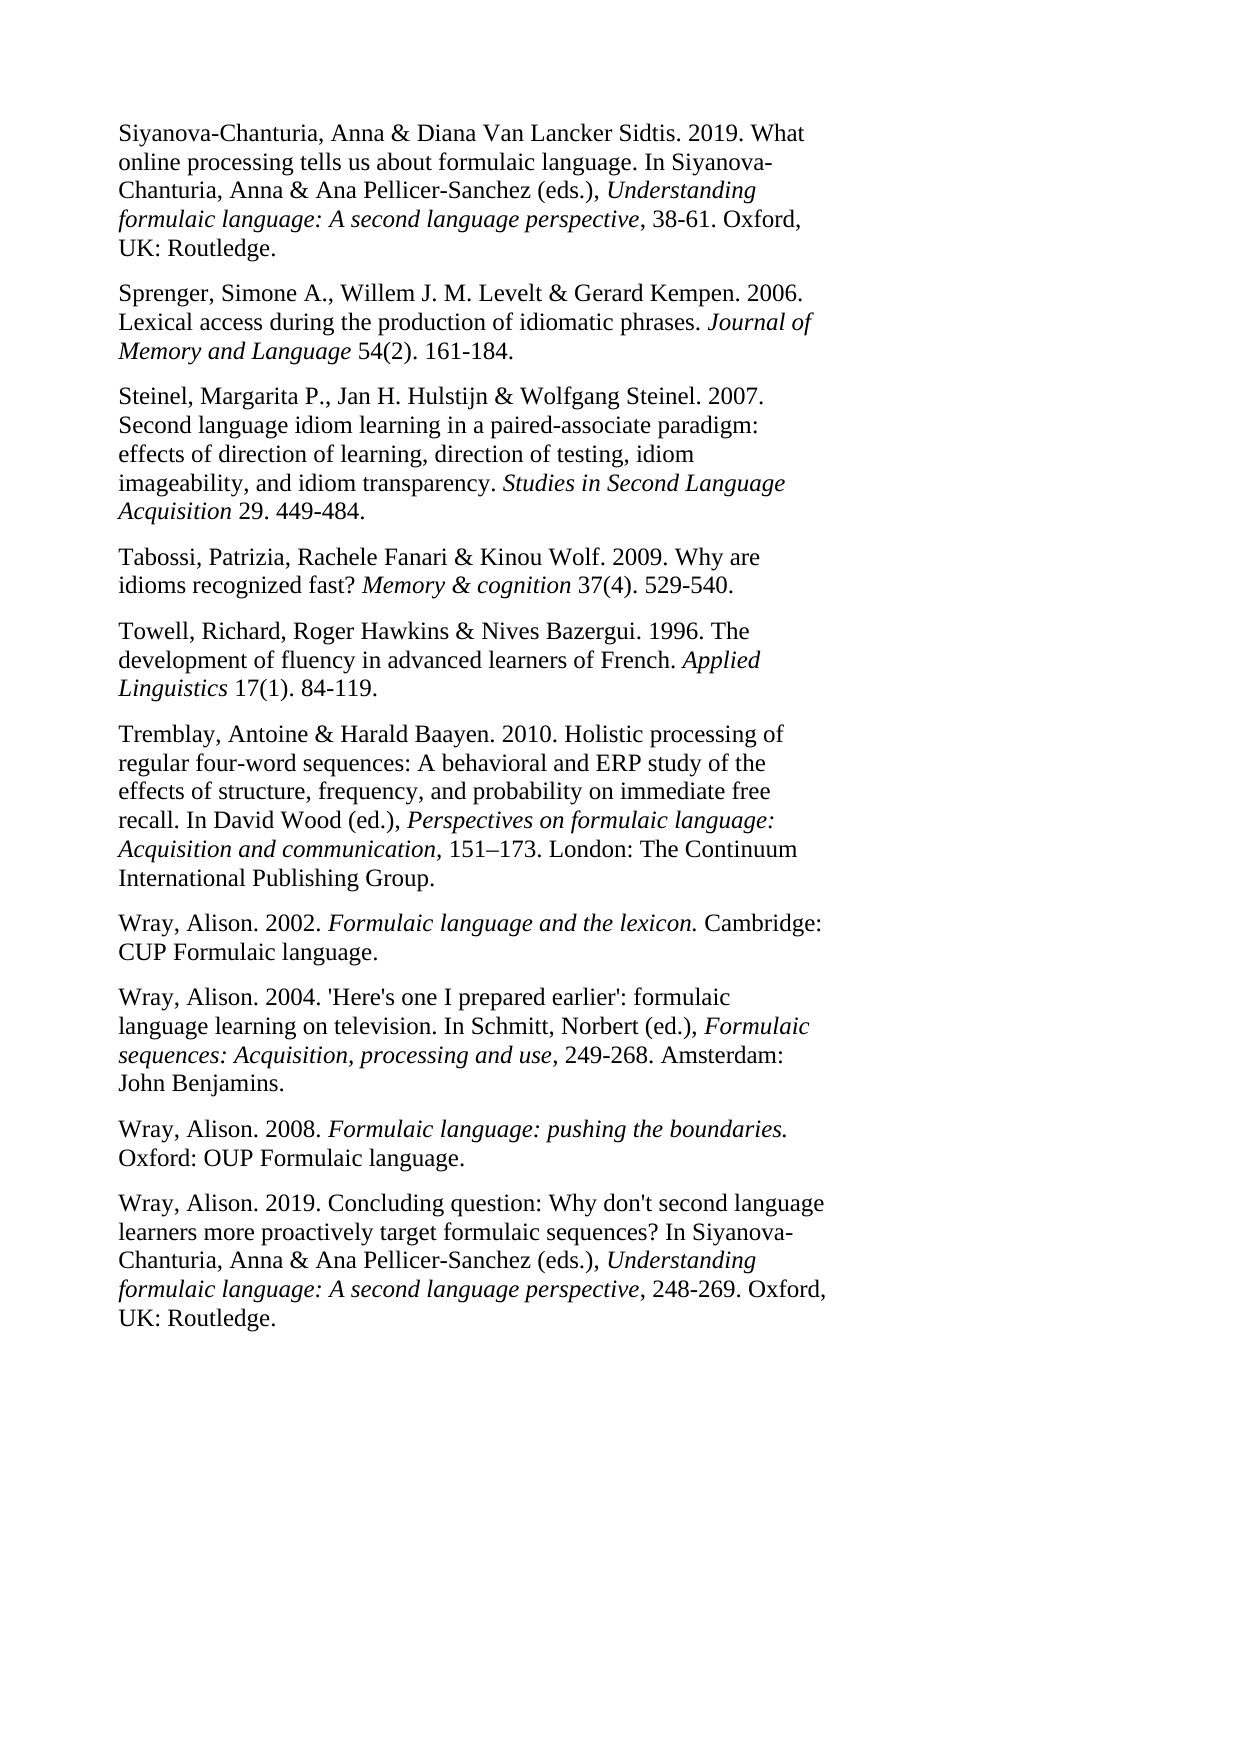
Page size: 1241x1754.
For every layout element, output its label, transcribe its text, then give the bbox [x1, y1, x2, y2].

text Steinel, Margarita P., Jan H. Hulstijn & Wolfgang Steinel. 2007. Second language idiom learning in a paired-associate paradigm: effects of direction of learning, direction of testing, idiom imageability, and idiom transparency. Studies in Second Language Acquisition 29. 449-484. [118, 381, 827, 525]
text Tremblay, Antoine & Harald Baayen. 2010. Holistic processing of regular four-word sequences: A behavioral and ERP study of the effects of structure, frequency, and probability on immediate free recall. In David Wood (ed.), Perspectives on formulaic language: Acquisition and communication, 151–173. London: The Continuum International Publishing Group. [118, 719, 827, 891]
text Siyanova-Chanturia, Anna & Diana Van Lancker Sidtis. 2019. What online processing tells us about formulaic language. In Siyanova-Chanturia, Anna & Ana Pellicer-Sanchez (eds.), Understanding formulaic language: A second language perspective, 38-61. Oxford, UK: Routledge. [118, 118, 827, 262]
text Sprenger, Simone A., Willem J. M. Levelt & Gerard Kempen. 2006. Lexical access during the production of idiomatic phrases. Journal of Memory and Language 54(2). 161-184. [118, 278, 827, 365]
text Wray, Alison. 2004. 'Here's one I prepared earlier': formulaic language learning on television. In Schmitt, Norbert (ed.), Formulaic sequences: Acquisition, processing and use, 249-268. Amsterdam: John Benjamins. [118, 982, 827, 1097]
text Towell, Richard, Roger Hawkins & Nives Bazergui. 1996. The development of fluency in advanced learners of French. Applied Linguistics 17(1). 84-119. [118, 616, 827, 702]
text Tabossi, Patrizia, Rachele Fanari & Kinou Wolf. 2009. Why are idioms recognized fast? Memory & cognition 37(4). 529-540. [118, 542, 827, 599]
text Wray, Alison. 2008. Formulaic language: pushing the boundaries. Oxford: OUP Formulaic language. [118, 1114, 827, 1171]
text Wray, Alison. 2019. Concluding question: Why don't second language learners more proactively target formulaic sequences? In Siyanova-Chanturia, Anna & Ana Pellicer-Sanchez (eds.), Understanding formulaic language: A second language perspective, 248-269. Oxford, UK: Routledge. [118, 1188, 827, 1332]
text Wray, Alison. 2002. Formulaic language and the lexicon. Cambridge: CUP Formulaic language. [118, 908, 827, 966]
